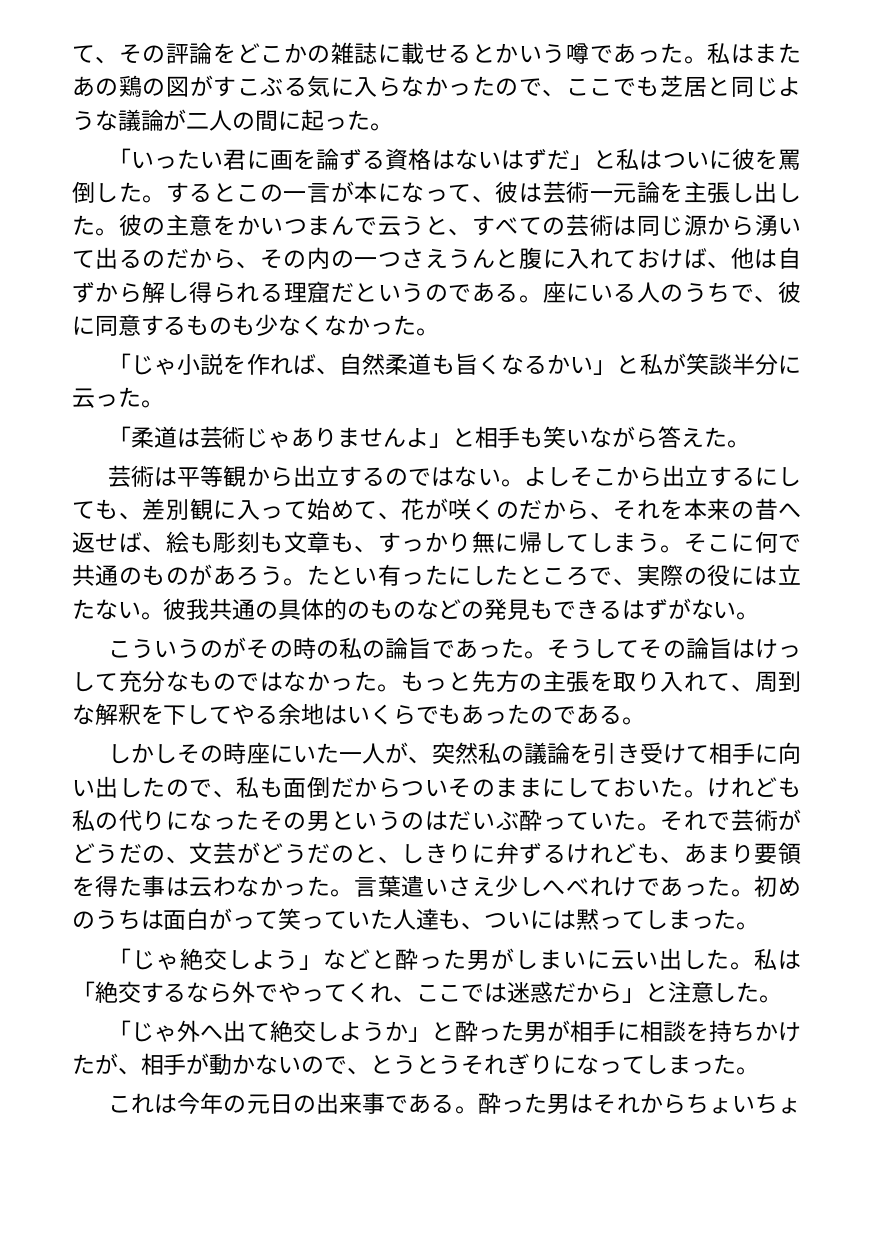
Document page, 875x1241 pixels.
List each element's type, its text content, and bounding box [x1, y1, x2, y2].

text 芸術は平等観から出立するのではない。よしそこから出立するにしても、差別観に入って始めて、花が咲くのだから、それを本来の昔へ返せば、絵も彫刻も文章も、すっかり無に帰してしまう。そこに何で共通のものがあろう。たとい有ったにしたところで、実際の役には立たない。彼我共通の具体的のものなどの発見もできるはずがない。 [72, 458, 802, 625]
text 「じゃ小説を作れば、自然柔道も旨くなるかい」と私が笑談半分に云った。 [72, 347, 802, 413]
text 「じゃ絶交しよう」などと酔った男がしまいに云い出した。私は「絶交するなら外でやってくれ、ここでは迷惑だから」と注意した。 [72, 942, 802, 1008]
text 「じゃ外へ出て絶交しようか」と酔った男が相手に相談を持ちかけたが、相手が動かないので、とうとうそれぎりになってしまった。 [72, 1014, 802, 1080]
text こういうのがその時の私の論旨であった。そうしてその論旨はけっして充分なものではなかった。もっと先方の主張を取り入れて、周到な解釈を下してやる余地はいくらでもあったのである。 [72, 631, 802, 730]
text 「柔道は芸術じゃありませんよ」と相手も笑いながら答えた。 [72, 419, 802, 453]
text 「いったい君に画を論ずる資格はないはずだ」と私はついに彼を罵倒した。するとこの一言が本になって、彼は芸術一元論を主張し出した。彼の主意をかいつまんで云うと、すべての芸術は同じ源から湧いて出るのだから、その内の一つさえうんと腹に入れておけば、他は自ずから解し得られる理窟だというのである。座にいる人のうちで、彼に同意するものも少なくなかった。 [72, 142, 802, 341]
text て、その評論をどこかの雑誌に載せるとかいう噂であった。私はまたあの鶏の図がすこぶる気に入らなかったので、ここでも芝居と同じような議論が二人の間に起った。 [72, 36, 802, 136]
text しかしその時座にいた一人が、突然私の議論を引き受けて相手に向い出したので、私も面倒だからついそのままにしておいた。けれども私の代りになったその男というのはだいぶ酔っていた。それで芸術がどうだの、文芸がどうだのと、しきりに弁ずるけれども、あまり要領を得た事は云わなかった。言葉遣いさえ少しへべれけであった。初めのうちは面白がって笑っていた人達も、ついには黙ってしまった。 [72, 736, 802, 936]
text これは今年の元日の出来事である。酔った男はそれからちょいちょ [72, 1086, 802, 1119]
